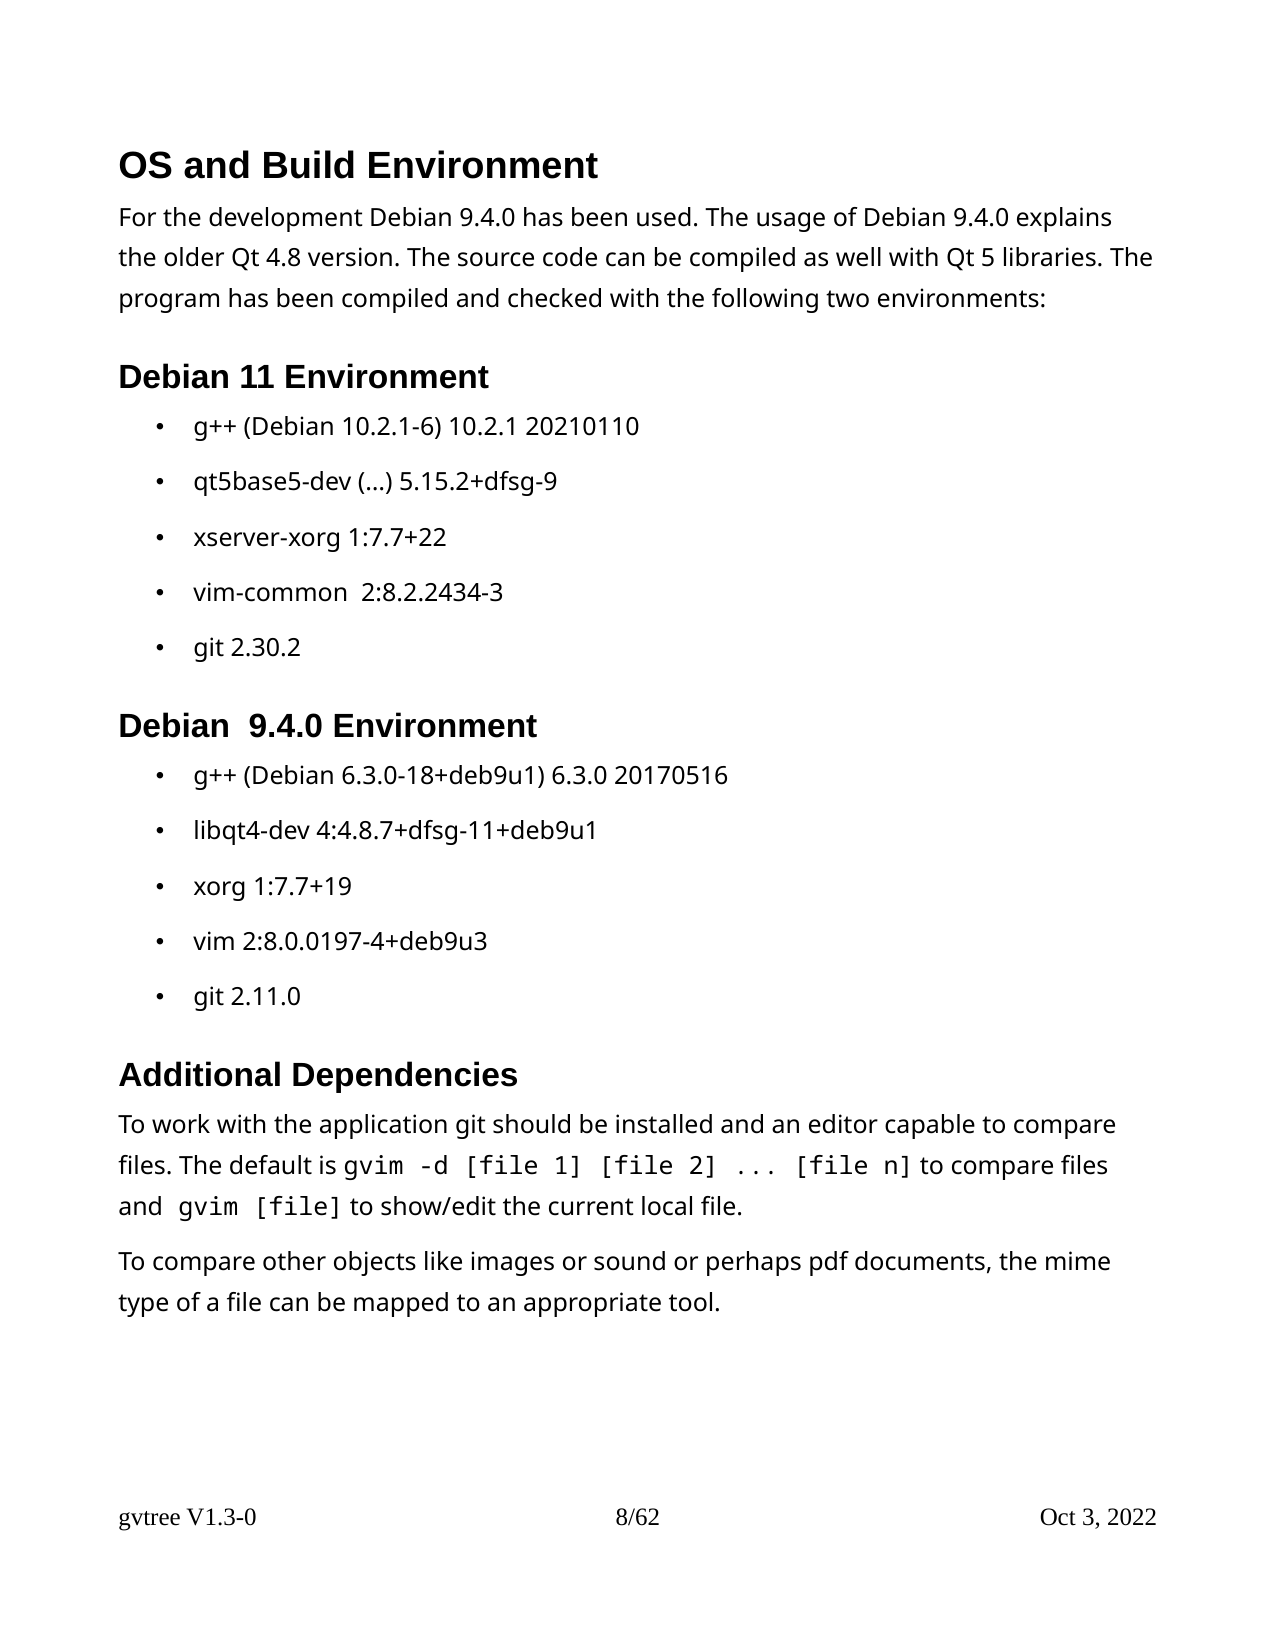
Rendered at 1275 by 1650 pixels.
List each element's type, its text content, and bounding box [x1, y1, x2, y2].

list g++ (Debian 6.3.0-18+deb9u1) 6.3.0 20170516 [156, 757, 1157, 791]
subtitle Additional Dependencies [118, 1055, 1157, 1094]
text To compare other objects like images or sound or perhaps pdf documents, the mime type of a file can be mapped to an appropriate tool. [118, 1243, 1157, 1318]
text For the development Debian 9.4.0 has been used. The usage of Debian 9.4.0 explains the older Qt 4.8 version. The source code can be compiled as well with Qt 5 libraries. The program has been compiled and checked with the following two environments: [118, 199, 1157, 315]
list vim-common 2:8.2.2434-3 [156, 574, 1157, 609]
subtitle OS and Build Environment [118, 143, 1157, 187]
list libqt4-dev 4:4.8.7+dfsg-11+deb9u1 [156, 813, 1157, 847]
list g++ (Debian 10.2.1-6) 10.2.1 20210110 [156, 408, 1157, 442]
list xorg 1:7.7+19 [156, 868, 1157, 902]
list git 2.11.0 [156, 979, 1157, 1013]
list xserver-xorg 1:7.7+22 [156, 519, 1157, 553]
subtitle Debian 11 Environment [118, 357, 1157, 396]
list vim 2:8.0.0197-4+deb9u3 [156, 924, 1157, 958]
subtitle Debian 9.4.0 Environment [118, 706, 1157, 745]
list qt5base5-dev (…) 5.15.2+dfsg-9 [156, 464, 1157, 498]
list git 2.30.2 [156, 630, 1157, 664]
text To work with the application git should be installed and an editor capable to compare files. The default is gvim -d [file 1] [file 2] ... [file n] to compare files and gvim [file] to show/edit the current local file. [118, 1106, 1157, 1222]
